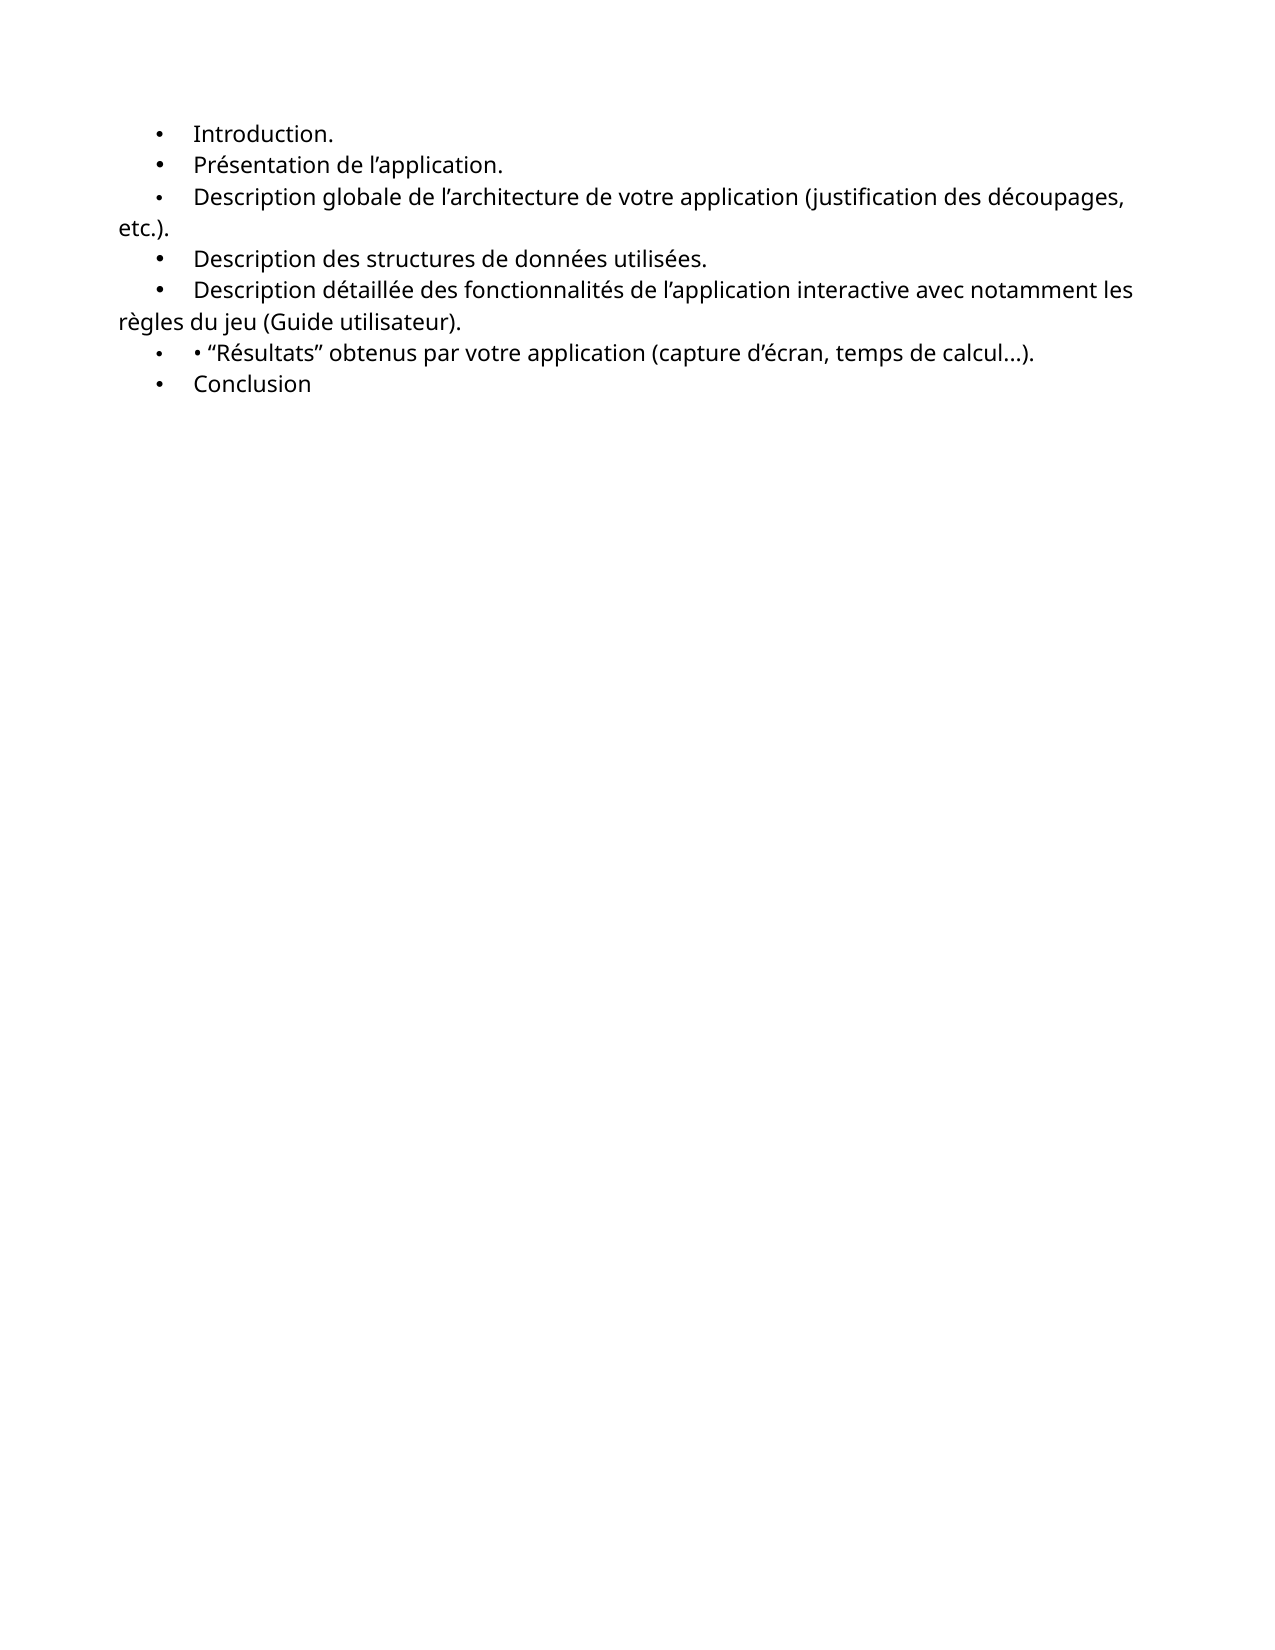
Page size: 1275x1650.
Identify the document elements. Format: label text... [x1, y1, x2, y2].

list Présentation de l’application. [156, 149, 1157, 181]
list Introduction. [156, 118, 1157, 149]
list • “Résultats” obtenus par votre application (capture d’écran, temps de calcul...). [156, 337, 1157, 368]
list Description détaillée des fonctionnalités de l’application interactive avec notamment les [156, 274, 1157, 306]
text etc.). [118, 212, 1157, 243]
list Description des structures de données utilisées. [156, 243, 1157, 274]
list Description globale de l’architecture de votre application (justification des découpages, [156, 181, 1157, 212]
list Conclusion [156, 368, 1157, 399]
text règles du jeu (Guide utilisateur). [118, 306, 1157, 337]
